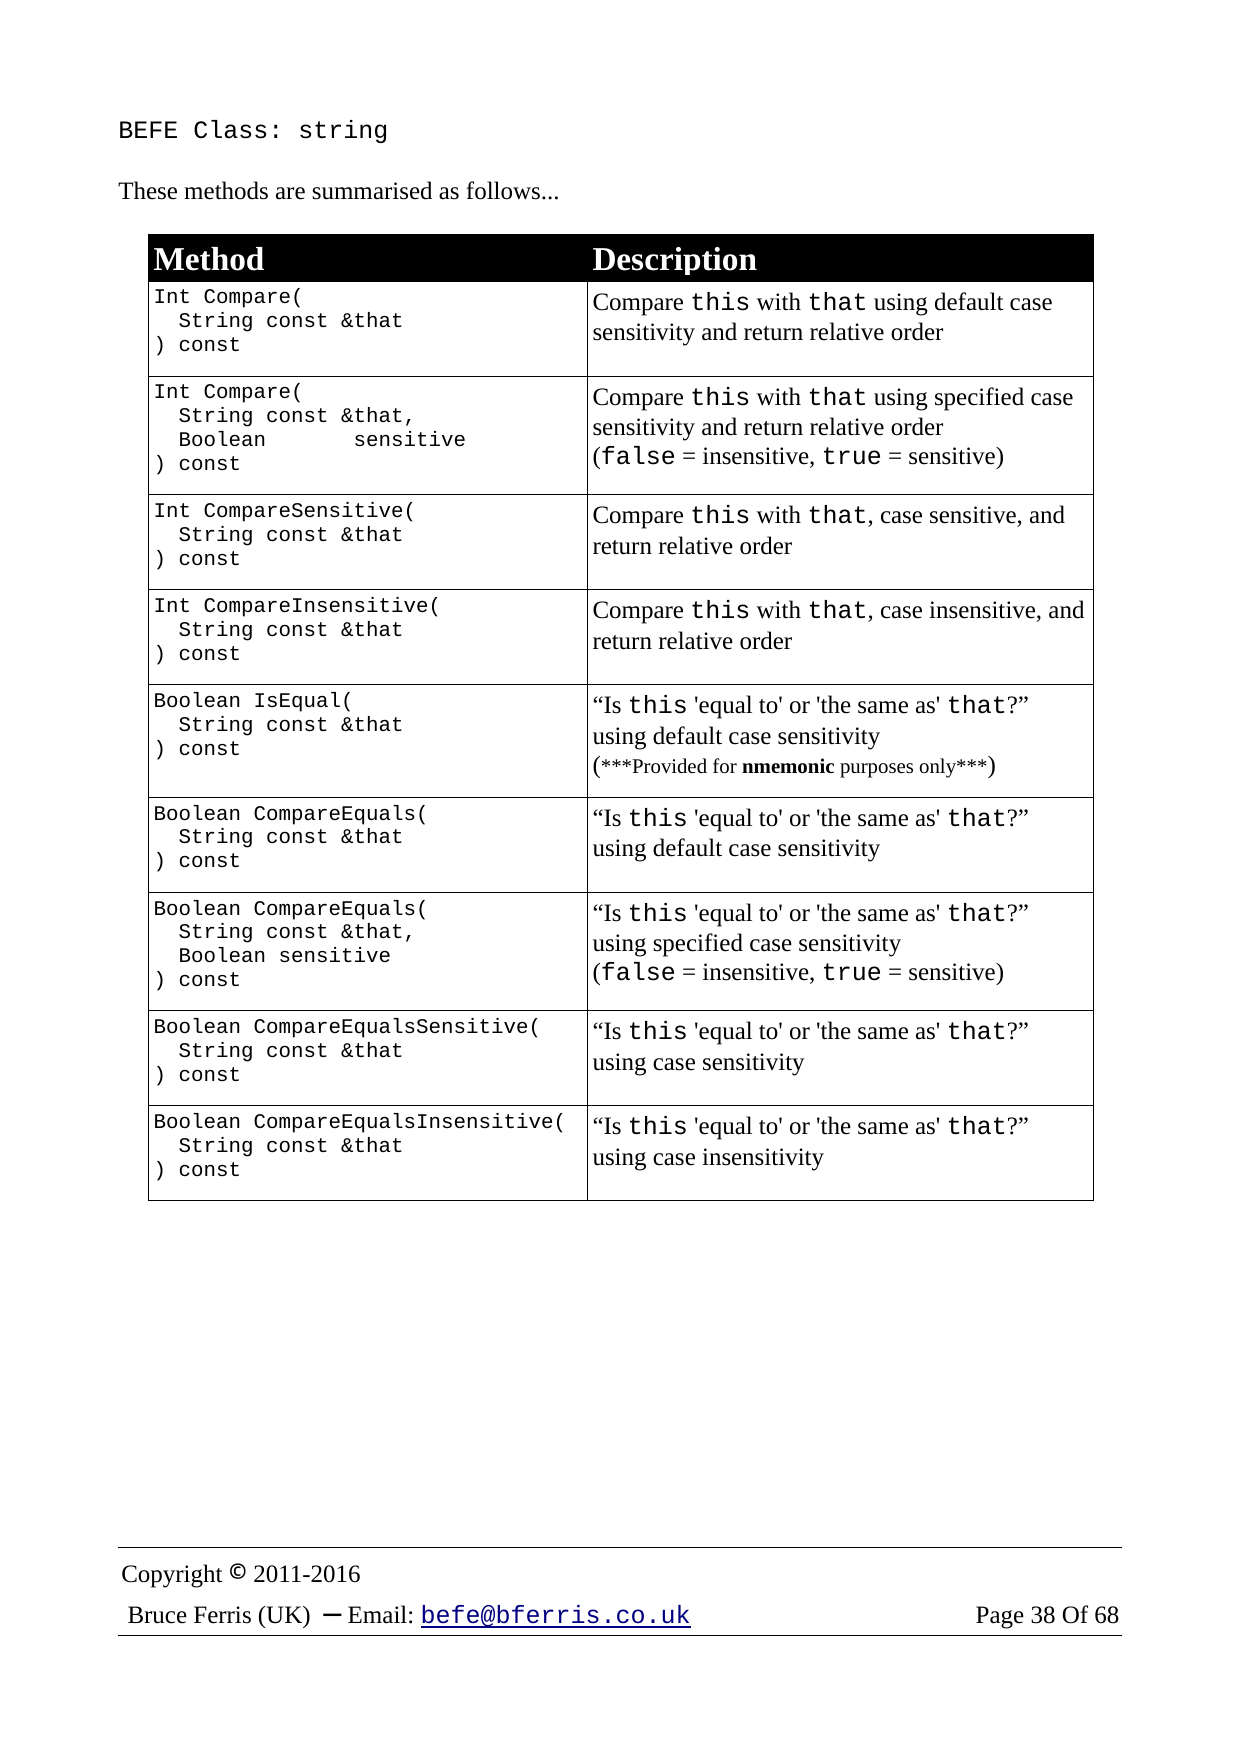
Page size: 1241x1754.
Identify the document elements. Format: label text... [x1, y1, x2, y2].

text These methods are summarised as follows... [118, 176, 1122, 233]
table_header Method [149, 235, 587, 281]
table_header Description [588, 235, 1093, 281]
table_cell Boolean CompareEqualsSensitive( String const &that ) const [149, 1011, 587, 1105]
table_cell “Is this 'equal to' or 'the same as' that?” using case insensitivity [588, 1106, 1093, 1200]
table_cell Int Compare( String const &that ) const [149, 282, 587, 376]
table_cell Compare this with that, case sensitive, and return relative order [588, 495, 1093, 589]
table_cell “Is this 'equal to' or 'the same as' that?” using specified case sensitivity (false = insensitive, true = sensitive) [588, 893, 1093, 1010]
table_cell Compare this with that using specified case sensitivity and return relative order (false = insensitive, true = sensitive) [588, 377, 1093, 494]
table_cell “Is this 'equal to' or 'the same as' that?” using case sensitivity [588, 1011, 1093, 1105]
table_cell Boolean CompareEquals( String const &that ) const [149, 798, 587, 892]
table_cell “Is this 'equal to' or 'the same as' that?” using default case sensitivity [588, 798, 1093, 892]
table_cell Boolean IsEqual( String const &that ) const [149, 685, 587, 797]
table_cell Boolean CompareEqualsInsensitive( String const &that ) const [149, 1106, 587, 1200]
table_cell Compare this with that using default case sensitivity and return relative order [588, 282, 1093, 376]
table_cell Int CompareSensitive( String const &that ) const [149, 495, 587, 589]
table_cell “Is this 'equal to' or 'the same as' that?” using default case sensitivity (***Provided for nmemonic purposes only***) [588, 685, 1093, 797]
table_cell Int CompareInsensitive( String const &that ) const [149, 590, 587, 684]
table_cell Int Compare( String const &that, Boolean sensitive ) const [149, 377, 587, 494]
table_cell Boolean CompareEquals( String const &that, Boolean sensitive ) const [149, 893, 587, 1010]
table_cell Compare this with that, case insensitive, and return relative order [588, 590, 1093, 684]
